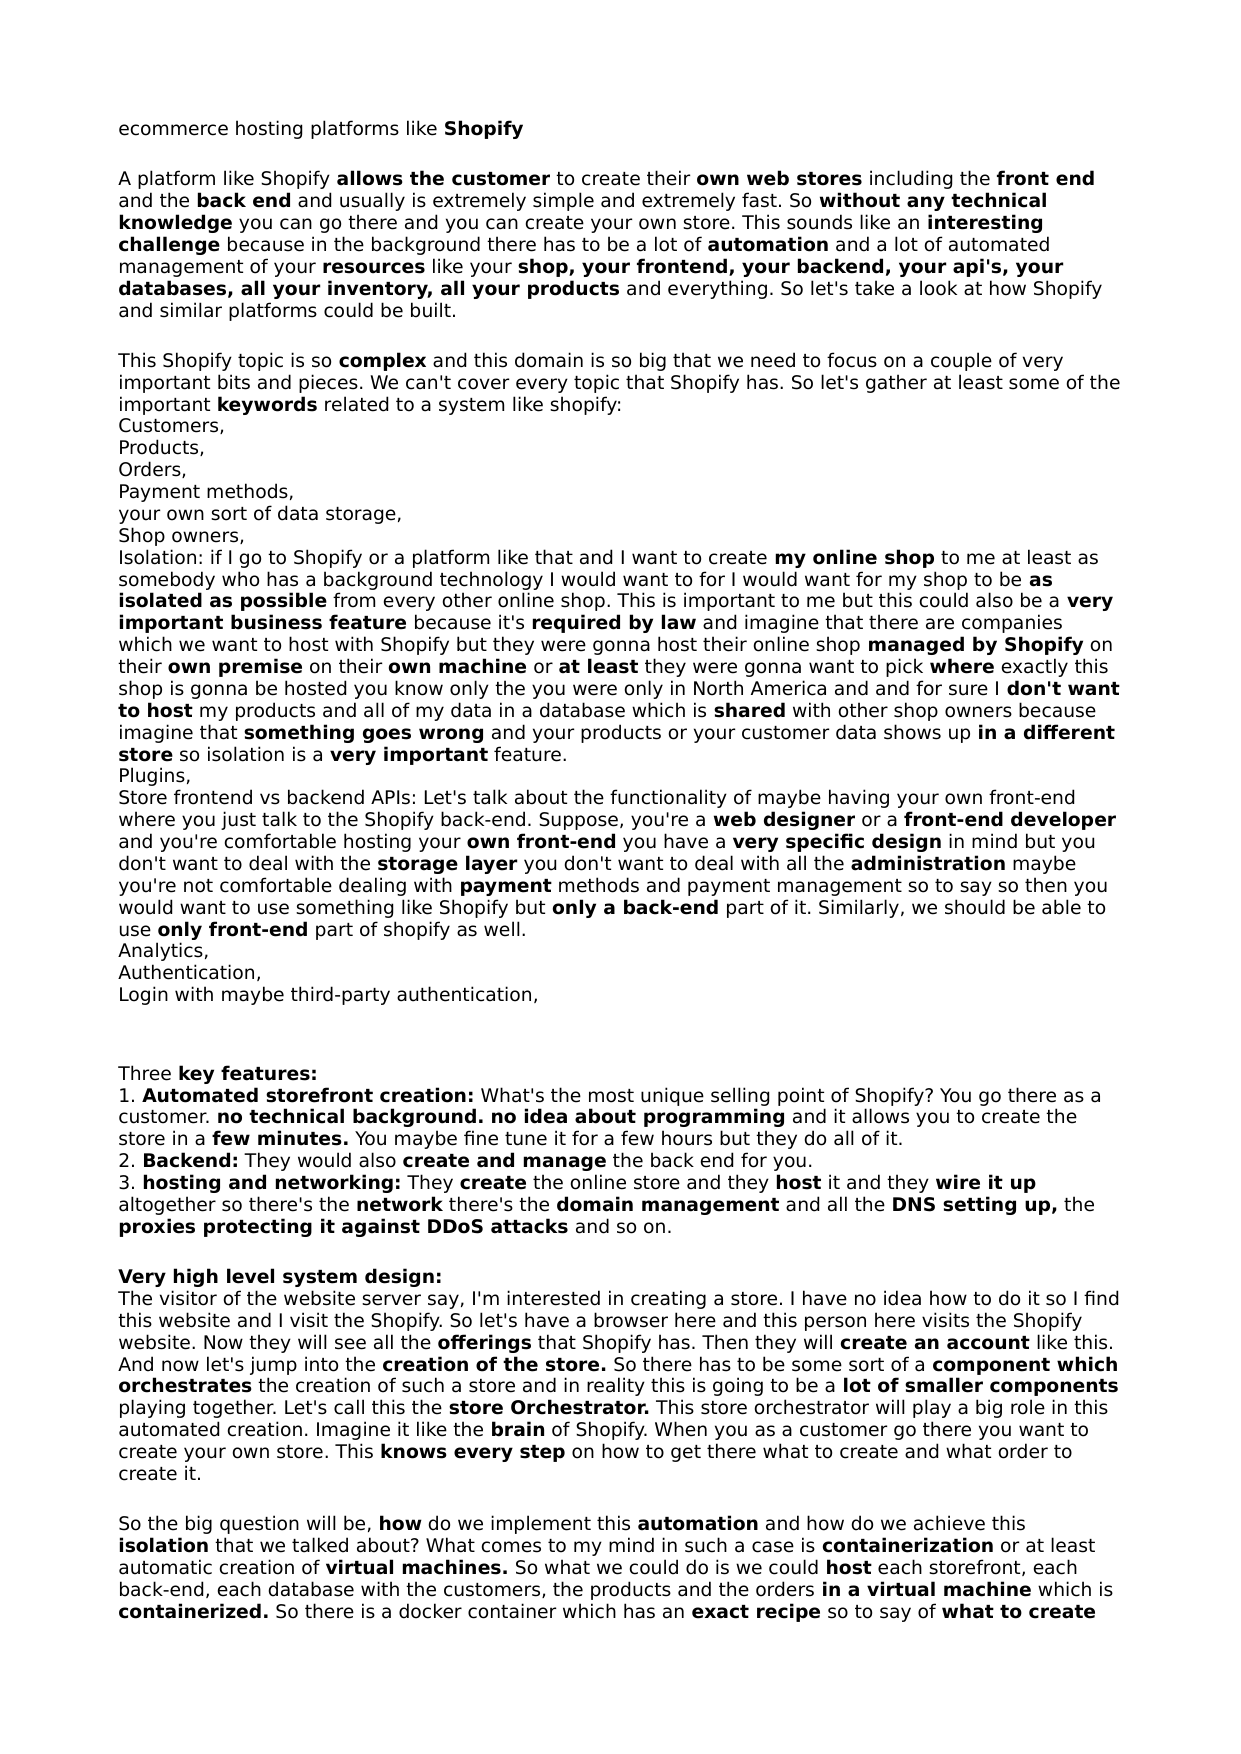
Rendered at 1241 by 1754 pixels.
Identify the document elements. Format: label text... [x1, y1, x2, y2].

text 3. hosting and networking: They create the online store and they host it and they wire it up altogether so there's the network there's the domain management and all the DNS setting up, the proxies protecting it against DDoS attacks and so on. [118, 1172, 1122, 1238]
text The visitor of the website server say, I'm interested in creating a store. I have no idea how to do it so I find this website and I visit the Shopify. So let's have a browser here and this person here visits the Shopify website. Now they will see all the offerings that Shopify has. Then they will create an account like this. And now let's jump into the creation of the store. So there has to be some sort of a component which orchestrates the creation of such a store and in reality this is going to be a lot of smaller components playing together. Let's call this the store Orchestrator. This store orchestrator will play a big role in this automated creation. Imagine it like the brain of Shopify. When you as a customer go there you want to create your own store. This knows every step on how to get there what to create and what order to create it. [118, 1288, 1122, 1485]
text Isolation: if I go to Shopify or a platform like that and I want to create my online shop to me at least as somebody who has a background technology I would want to for I would want for my shop to be as isolated as possible from every other online shop. This is important to me but this could also be a very important business feature because it's required by law and imagine that there are companies which we want to host with Shopify but they were gonna host their online shop managed by Shopify on their own premise on their own machine or at least they were gonna want to pick where exactly this shop is gonna be hosted you know only the you were only in North America and and for sure I don't want to host my products and all of my data in a database which is shared with other shop owners because imagine that something goes wrong and your products or your customer data shows up in a different store so isolation is a very important feature. [118, 547, 1122, 765]
text 2. Backend: They would also create and manage the back end for you. [118, 1150, 1122, 1172]
text Products, [118, 437, 1122, 459]
text Plugins, [118, 765, 1122, 787]
text Shop owners, [118, 525, 1122, 547]
text This Shopify topic is so complex and this domain is so big that we need to focus on a couple of very important bits and pieces. We can't cover every topic that Shopify has. So let's gather at least some of the important keywords related to a system like shopify: [118, 350, 1122, 415]
text Login with maybe third-party authentication, [118, 984, 1122, 1006]
text ecommerce hosting platforms like Shopify [118, 118, 1122, 140]
text Store frontend vs backend APIs: Let's talk about the functionality of maybe having your own front-end where you just talk to the Shopify back-end. Suppose, you're a web designer or a front-end developer and you're comfortable hosting your own front-end you have a very specific design in mind but you don't want to deal with the storage layer you don't want to deal with all the administration maybe you're not comfortable dealing with payment methods and payment management so to say so then you would want to use something like Shopify but only a back-end part of it. Similarly, we should be able to use only front-end part of shopify as well. [118, 787, 1122, 940]
text 1. Automated storefront creation: What's the most unique selling point of Shopify? You go there as a customer. no technical background. no idea about programming and it allows you to create the store in a few minutes. You maybe fine tune it for a few hours but they do all of it. [118, 1084, 1122, 1150]
text Authentication, [118, 962, 1122, 984]
text So the big question will be, how do we implement this automation and how do we achieve this isolation that we talked about? What comes to my mind in such a case is containerization or at least automatic creation of virtual machines. So what we could do is we could host each storefront, each back-end, each database with the customers, the products and the orders in a virtual machine which is containerized. So there is a docker container which has an exact recipe so to say of what to create [118, 1513, 1122, 1622]
text Payment methods, [118, 481, 1122, 503]
text Analytics, [118, 940, 1122, 962]
text Three key features: [118, 1063, 1122, 1084]
text A platform like Shopify allows the customer to create their own web stores including the front end and the back end and usually is extremely simple and extremely fast. So without any technical knowledge you can go there and you can create your own store. This sounds like an interesting challenge because in the background there has to be a lot of automation and a lot of automated management of your resources like your shop, your frontend, your backend, your api's, your databases, all your inventory, all your products and everything. So let's take a look at how Shopify and similar platforms could be built. [118, 168, 1122, 321]
text Customers, [118, 415, 1122, 437]
text Orders, [118, 459, 1122, 481]
text your own sort of data storage, [118, 503, 1122, 525]
text Very high level system design: [118, 1266, 1122, 1288]
